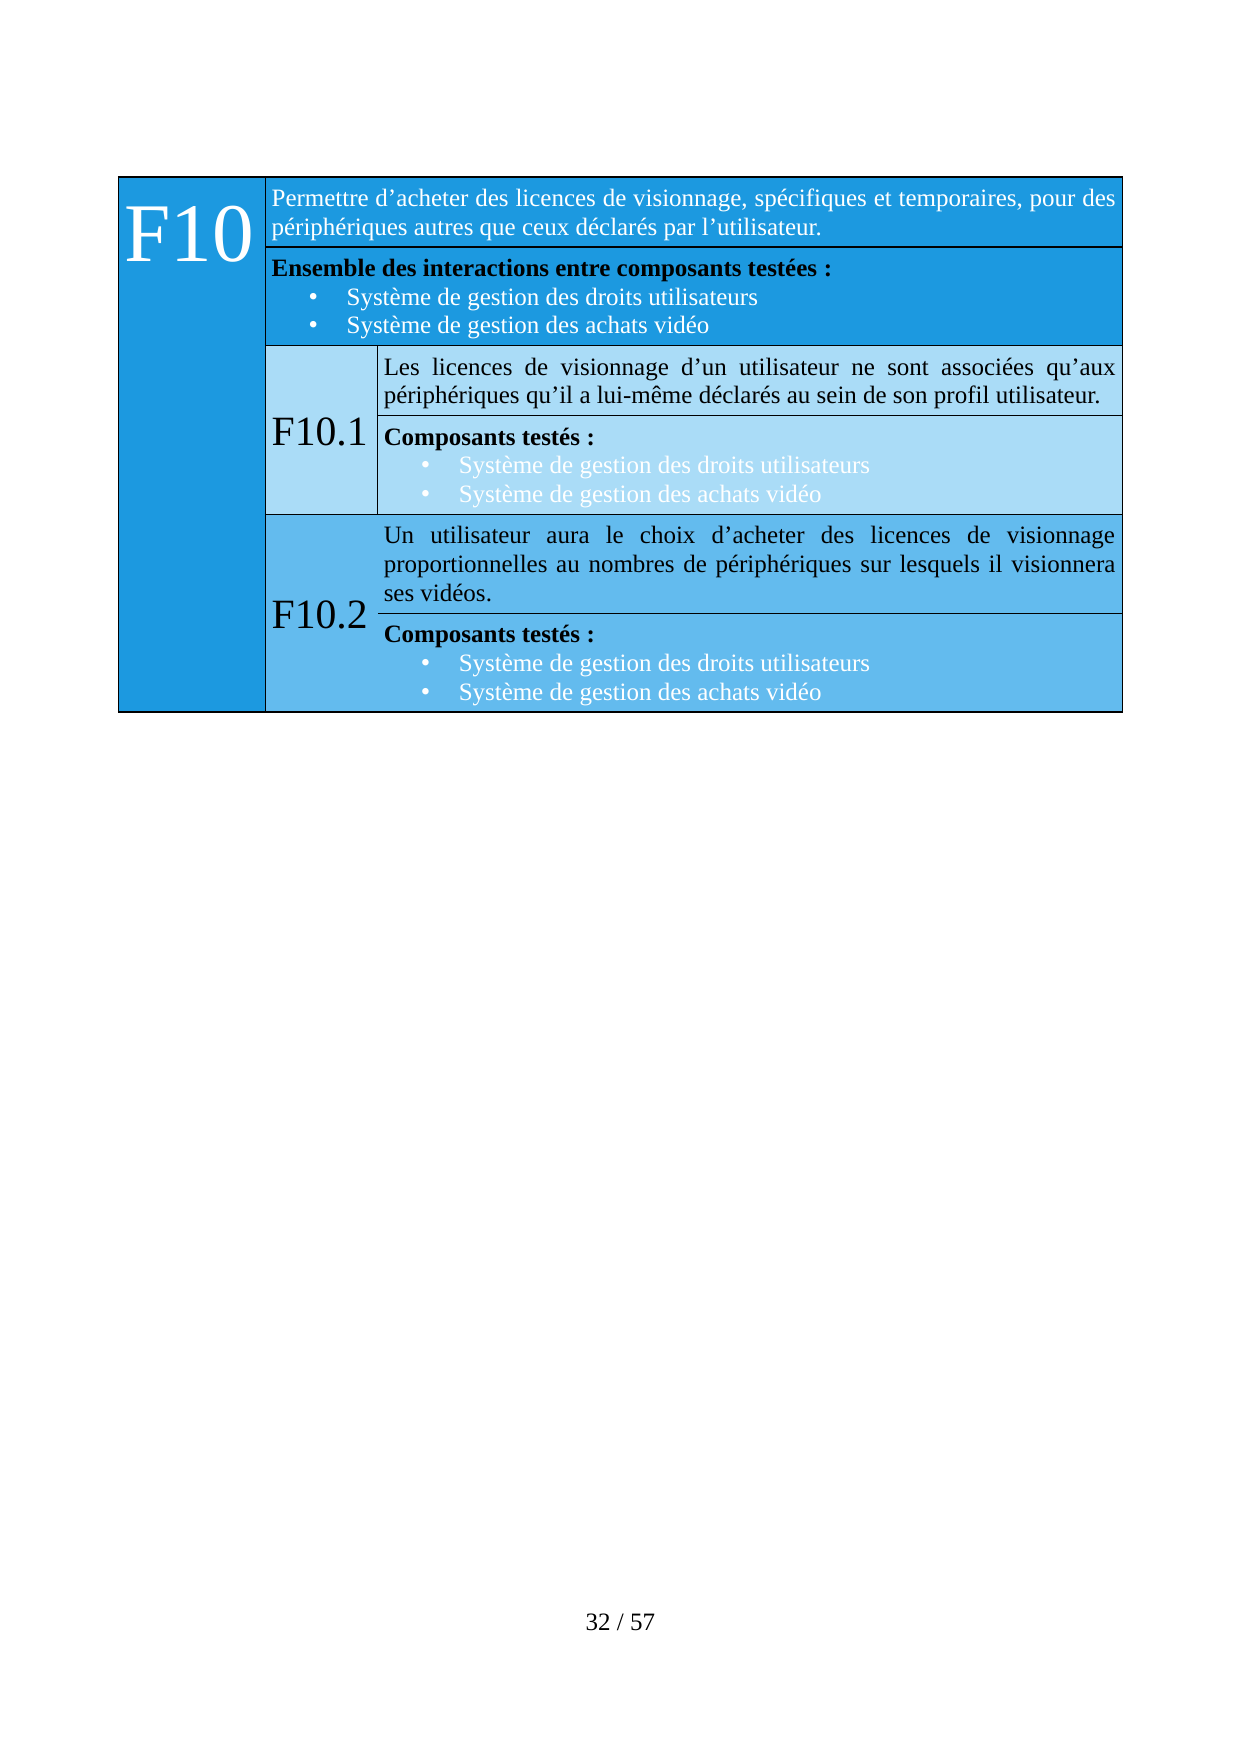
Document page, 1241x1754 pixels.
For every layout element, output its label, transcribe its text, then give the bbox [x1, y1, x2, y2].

table_cell Ensemble des interactions entre composants testées : Système de gestion des droits utilisateurs Système de gestion des achats vidéo [266, 248, 1122, 345]
table_header F10 [119, 178, 265, 711]
table_cell Composants testés : Système de gestion des droits utilisateurs Système de gestion des achats vidéo [378, 416, 1122, 514]
table_cell Un utilisateur aura le choix d’acheter des licences de visionnage proportionnelles au nombres de périphériques sur lesquels il visionnera ses vidéos. [378, 515, 1122, 613]
table_cell Les licences de visionnage d’un utilisateur ne sont associées qu’aux périphériques qu’il a lui-même déclarés au sein de son profil utilisateur. [378, 346, 1122, 415]
table_header Permettre d’acheter des licences de visionnage, spécifiques et temporaires, pour des périphériques autres que ceux déclarés par l’utilisateur. [266, 178, 1122, 246]
table_cell Composants testés : Système de gestion des droits utilisateurs Système de gestion des achats vidéo [378, 614, 1122, 711]
table_cell F10.1 [266, 346, 377, 514]
table_cell F10.2 [266, 515, 378, 711]
